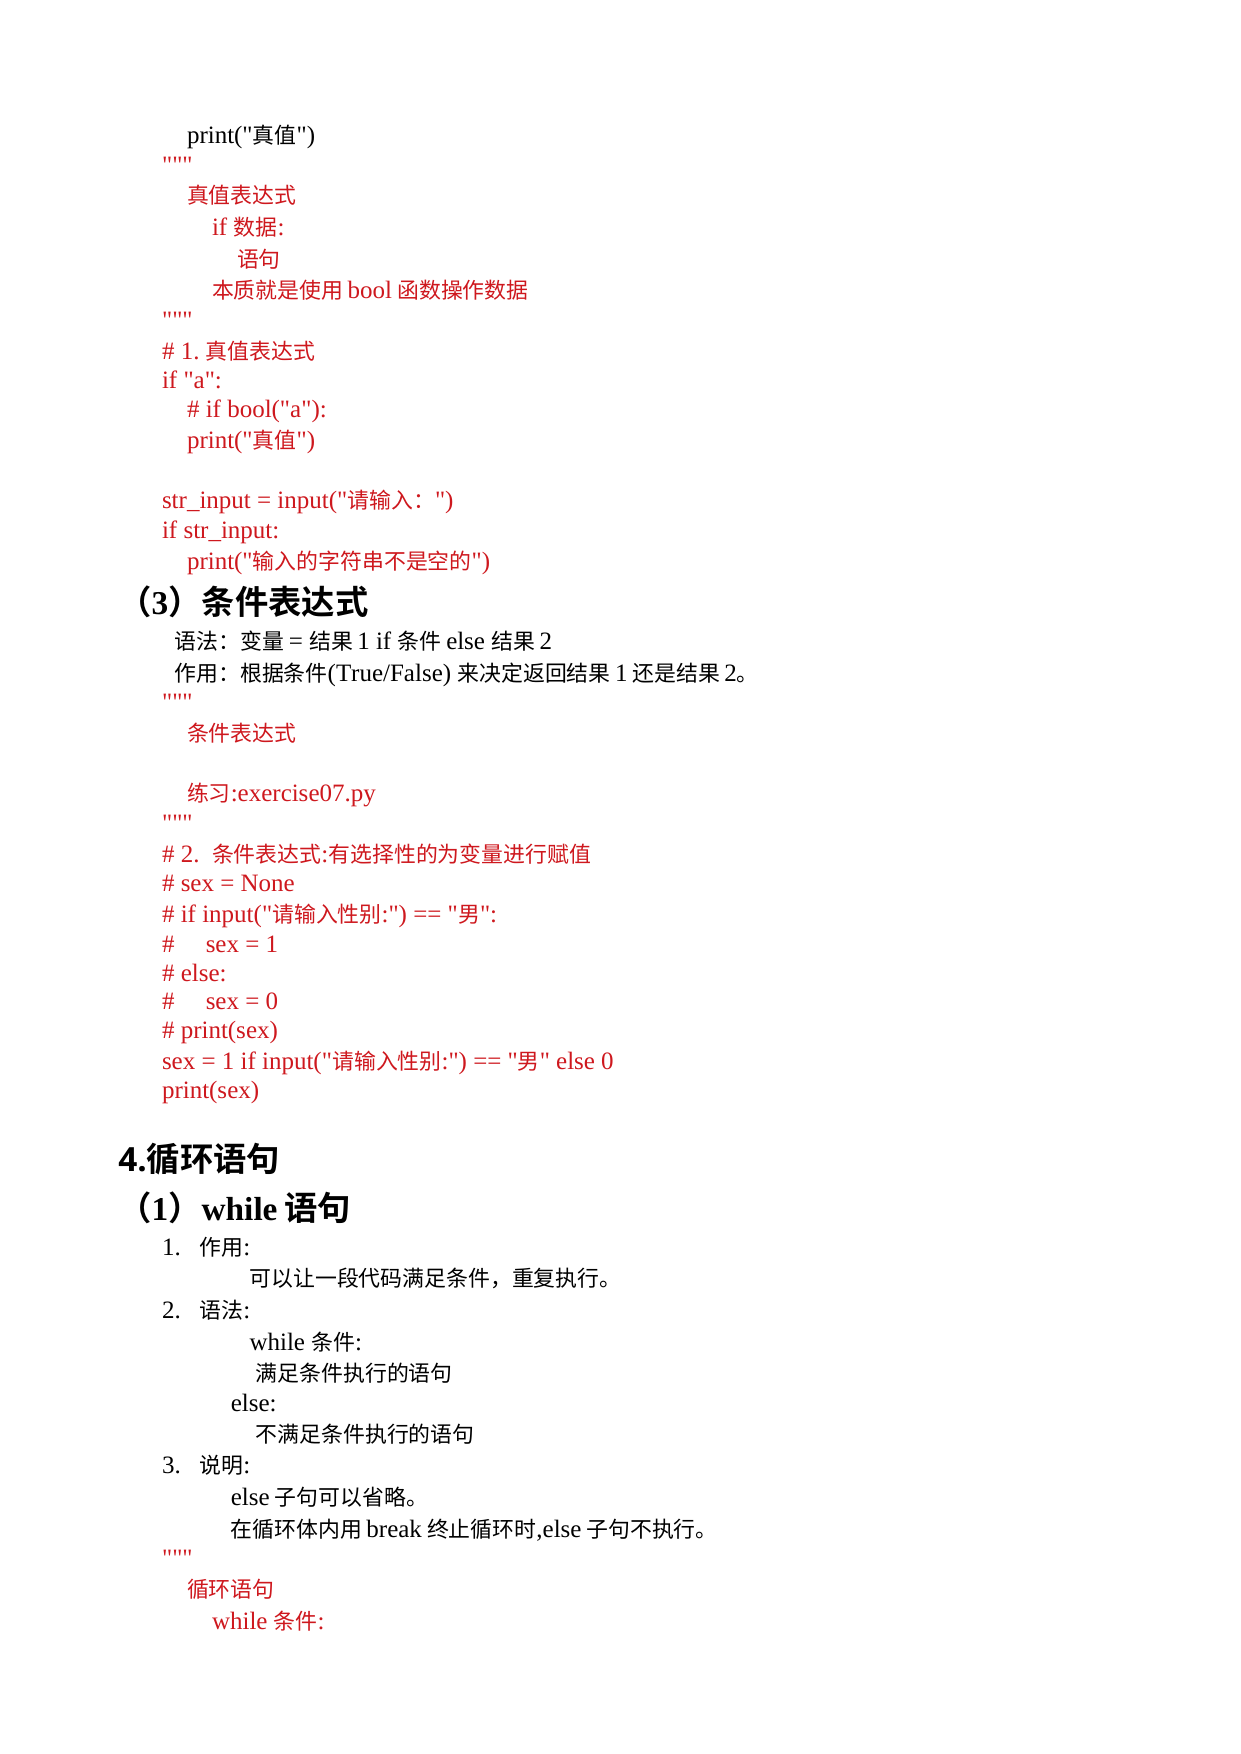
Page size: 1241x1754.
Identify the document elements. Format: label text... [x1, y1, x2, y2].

text 不满足条件执行的语句 [162, 1417, 1122, 1448]
text # if input("请输入性别:") == "男": [118, 897, 1122, 929]
text else: [162, 1388, 1122, 1417]
text """ [118, 305, 1122, 334]
text 真值表达式 [118, 178, 1122, 210]
text 练习:exercise07.py [118, 776, 1122, 808]
text # 1. 真值表达式 [118, 334, 1122, 366]
text print("真值") [118, 423, 1122, 455]
text print("真值") [118, 118, 1122, 150]
text print(sex) [118, 1076, 1122, 1104]
list 说明: [162, 1448, 1122, 1480]
text while 条件: [206, 1325, 1122, 1356]
text if "a": [118, 366, 1122, 394]
list 作用: [162, 1230, 1122, 1261]
text 语法：变量 = 结果1 if 条件 else 结果2 [118, 624, 1122, 656]
text print("输入的字符串不是空的") [118, 544, 1122, 576]
text # 2. 条件表达式:有选择性的为变量进行赋值 [118, 837, 1122, 868]
text """ [118, 687, 1122, 716]
text # sex = 0 [118, 986, 1122, 1015]
text 本质就是使用bool函数操作数据 [118, 273, 1122, 305]
text str_input = input("请输入：") [118, 483, 1122, 515]
text 条件表达式 [118, 716, 1122, 748]
text 语句 [118, 242, 1122, 273]
subtitle （1）while语句 [118, 1181, 1122, 1230]
text 循环语句 [162, 1572, 1122, 1604]
text 可以让一段代码满足条件，重复执行。 [243, 1261, 1122, 1293]
list 语法: [162, 1293, 1122, 1325]
text """ [118, 808, 1122, 837]
text 在循环体内用break终止循环时,else子句不执行。 [162, 1512, 1122, 1543]
text """ [162, 1543, 1122, 1572]
text # sex = 1 [118, 929, 1122, 958]
text 满足条件执行的语句 [162, 1356, 1122, 1388]
text # else: [118, 958, 1122, 986]
text if str_input: [118, 515, 1122, 544]
text 作用：根据条件(True/False) 来决定返回结果1还是结果2。 [118, 656, 1122, 687]
text # if bool("a"): [118, 394, 1122, 423]
subtitle 4.循环语句 [118, 1133, 1122, 1181]
text sex = 1 if input("请输入性别:") == "男" else 0 [118, 1044, 1122, 1076]
text """ [118, 150, 1122, 178]
subtitle （3）条件表达式 [118, 576, 1122, 624]
text else子句可以省略。 [162, 1480, 1122, 1512]
text # print(sex) [118, 1015, 1122, 1044]
text while 条件: [162, 1604, 1122, 1636]
text # sex = None [118, 868, 1122, 897]
text if 数据: [118, 210, 1122, 242]
